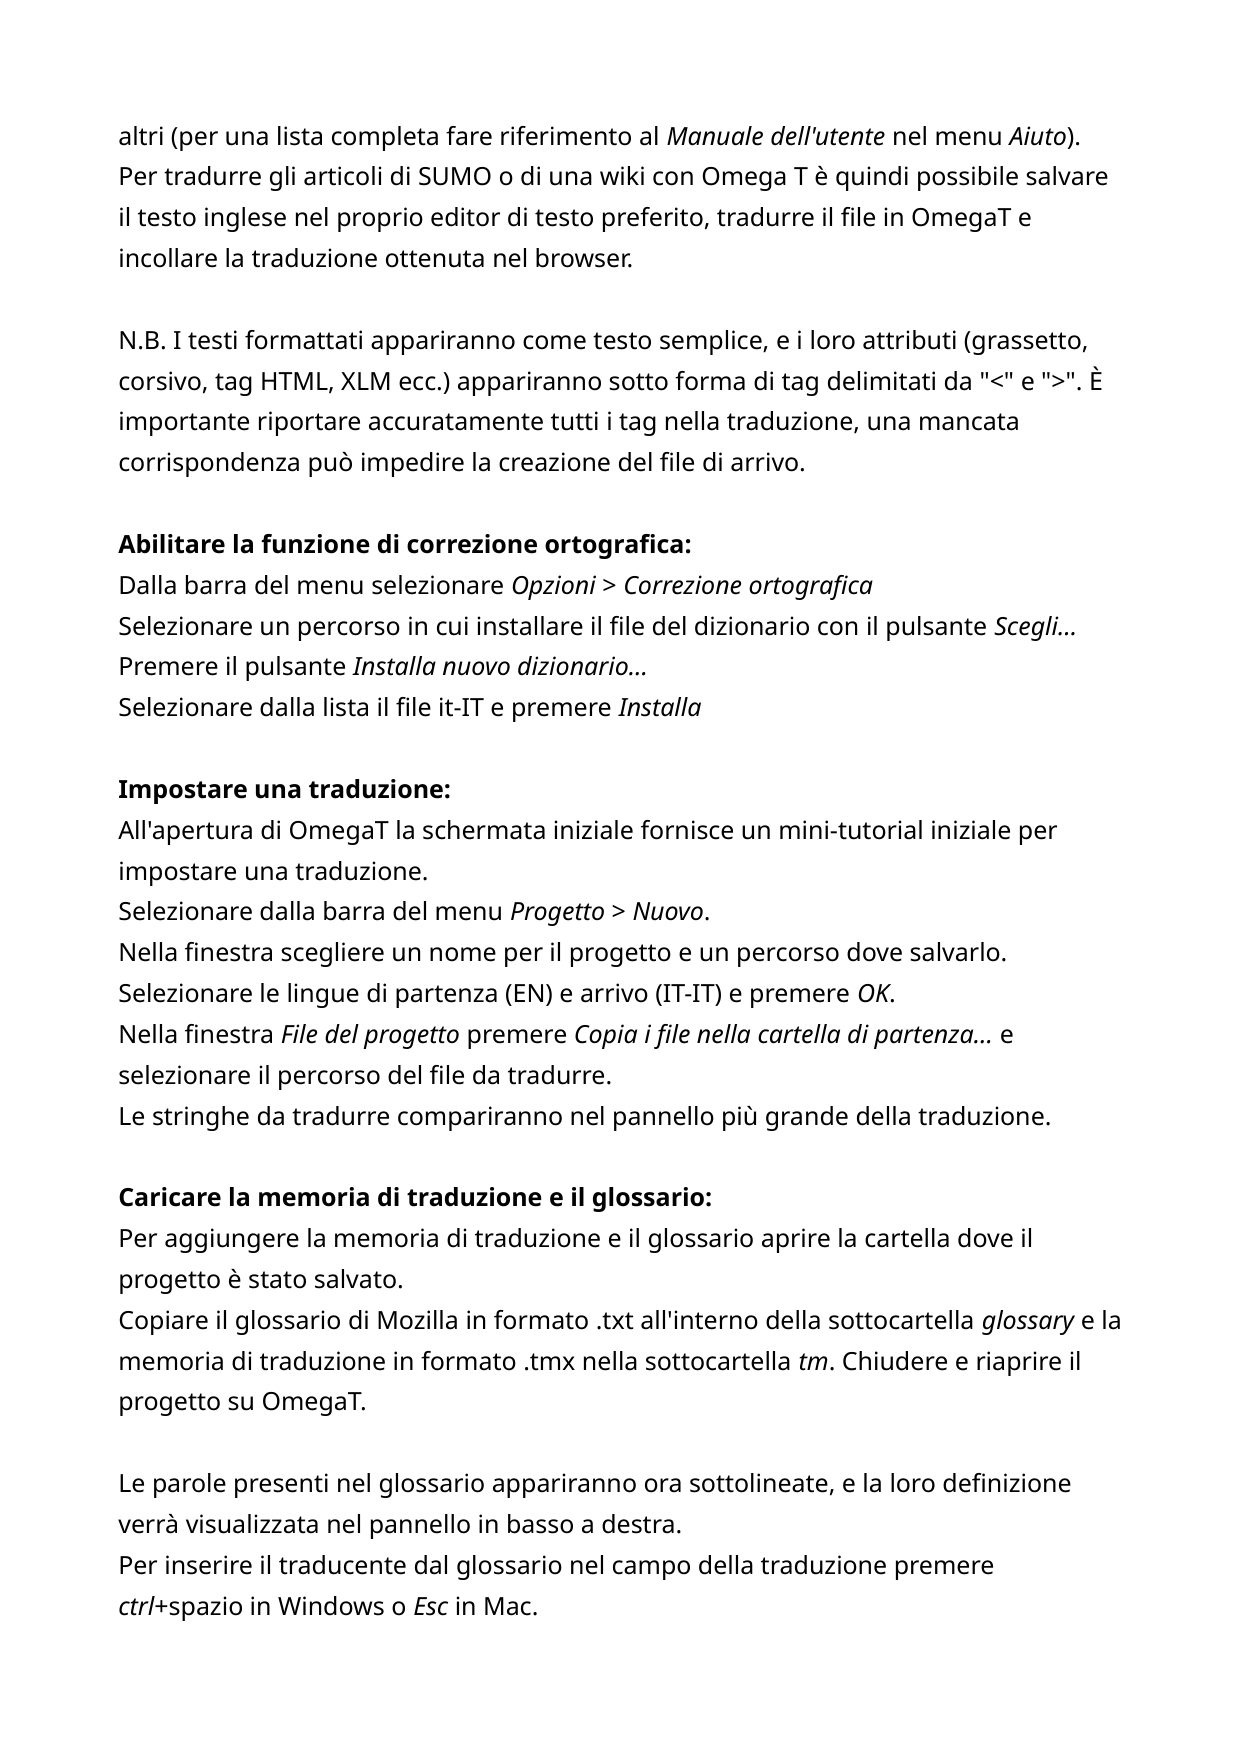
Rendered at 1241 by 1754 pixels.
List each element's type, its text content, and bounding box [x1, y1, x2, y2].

text altri (per una lista completa fare riferimento al Manuale dell'utente nel menu Aiuto). Per tradurre gli articoli di SUMO o di una wiki con Omega T è quindi possibile salvare il testo inglese nel proprio editor di testo preferito, tradurre il file in OmegaT e incollare la traduzione ottenuta nel browser. N.B. I testi formattati appariranno come testo semplice, e i loro attributi (grassetto, corsivo, tag HTML, XLM ecc.) appariranno sotto forma di tag delimitati da "<" e ">". È importante riportare accuratamente tutti i tag nella traduzione, una mancata corrispondenza può impedire la creazione del file di arrivo. Abilitare la funzione di correzione ortografica: Dalla barra del menu selezionare Opzioni > Correzione ortografica Selezionare un percorso in cui installare il file del dizionario con il pulsante Scegli… Premere il pulsante Installa nuovo dizionario… Selezionare dalla lista il file it-IT e premere Installa Impostare una traduzione: All'apertura di OmegaT la schermata iniziale fornisce un mini-tutorial iniziale per impostare una traduzione. Selezionare dalla barra del menu Progetto > Nuovo. Nella finestra scegliere un nome per il progetto e un percorso dove salvarlo. Selezionare le lingue di partenza (EN) e arrivo (IT-IT) e premere OK. Nella finestra File del progetto premere Copia i file nella cartella di partenza… e selezionare il percorso del file da tradurre. Le stringhe da tradurre compariranno nel pannello più grande della traduzione. Caricare la memoria di traduzione e il glossario: Per aggiungere la memoria di traduzione e il glossario aprire la cartella dove il progetto è stato salvato. Copiare il glossario di Mozilla in formato .txt all'interno della sottocartella glossary e la memoria di traduzione in formato .tmx nella sottocartella tm. Chiudere e riaprire il progetto su OmegaT. Le parole presenti nel glossario appariranno ora sottolineate, e la loro definizione verrà visualizzata nel pannello in basso a destra. Per inserire il traducente dal glossario nel campo della traduzione premere ctrl+spazio in Windows o Esc in Mac. [118, 118, 1122, 1622]
